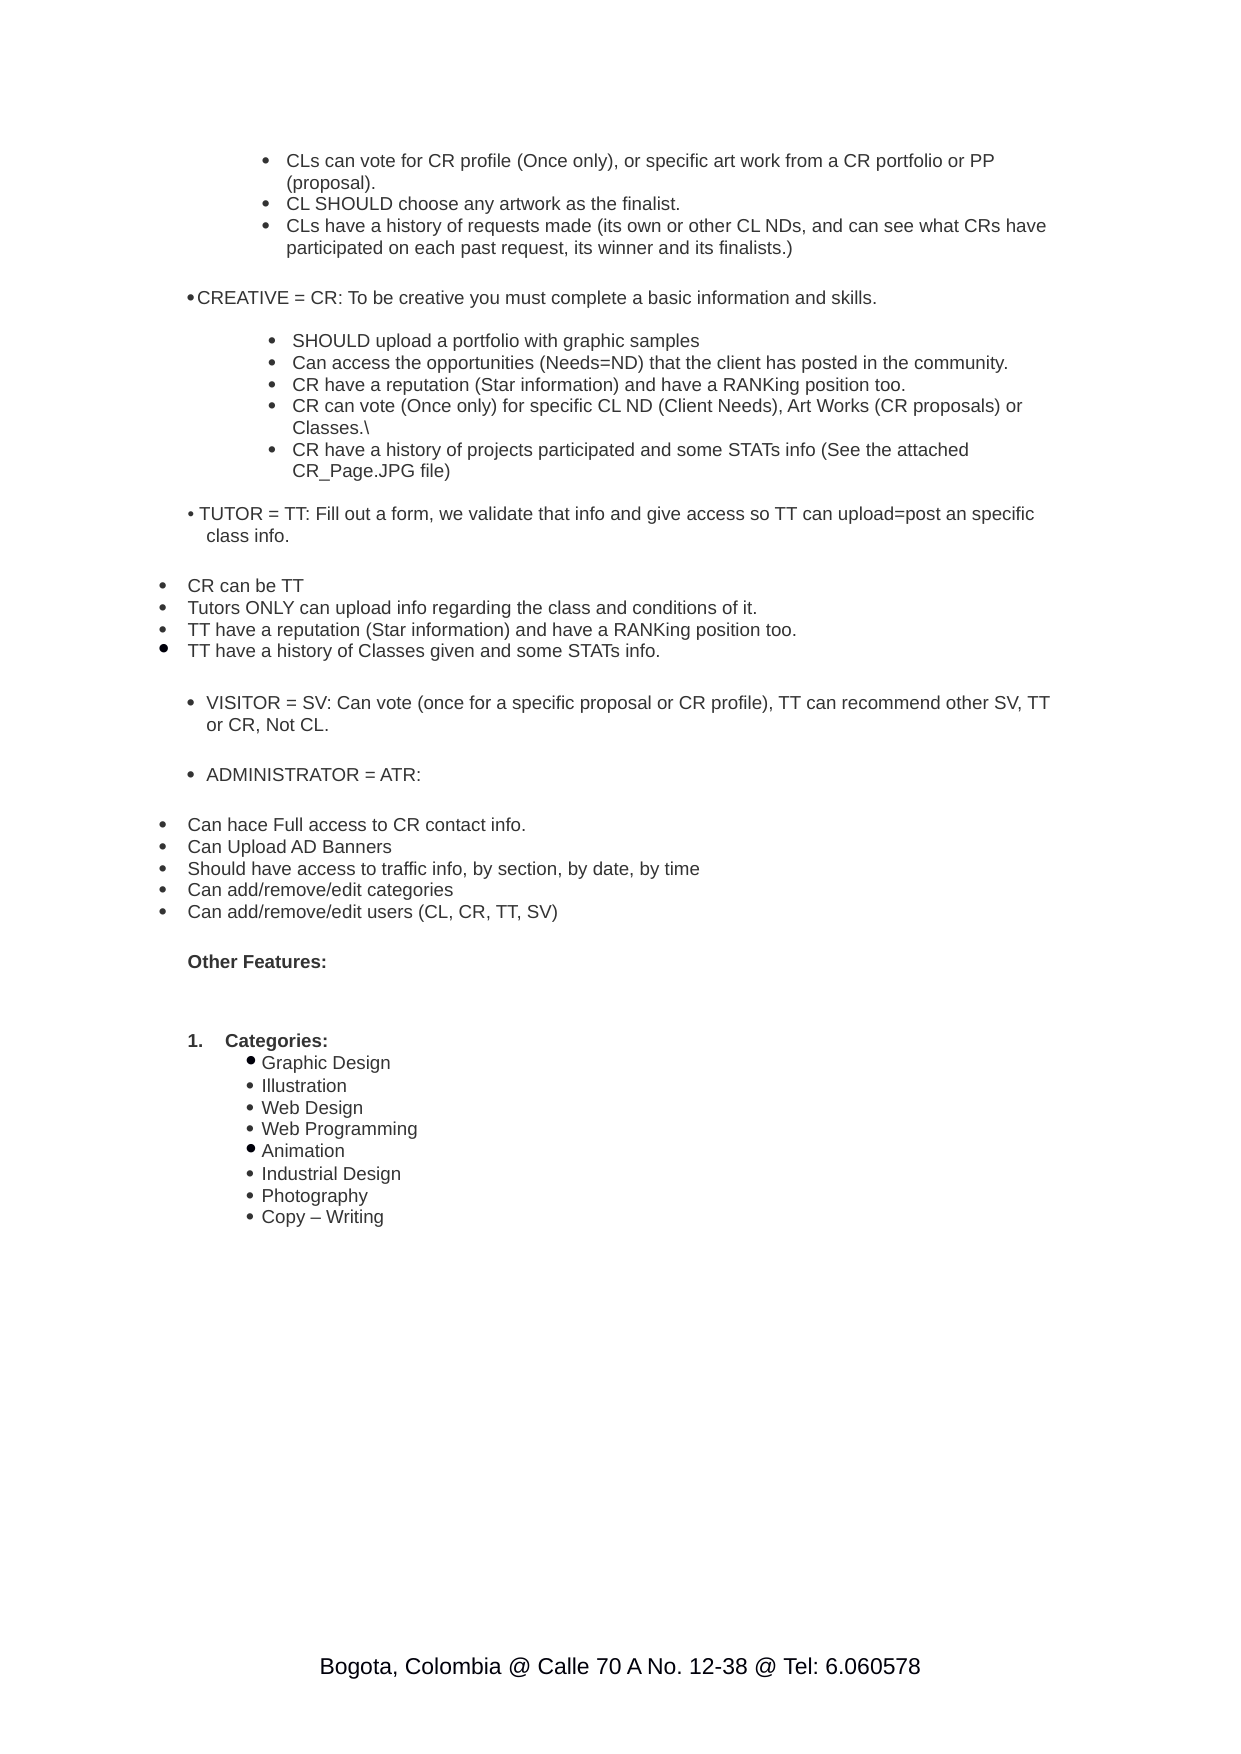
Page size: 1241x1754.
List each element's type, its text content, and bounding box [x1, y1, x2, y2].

list CREATIVE = CR: To be creative you must complete a basic information and skills. [187, 287, 1053, 330]
list TT have a reputation (Star information) and have a RANKing position too. [159, 618, 1053, 640]
list Industrial Design [247, 1163, 1053, 1184]
list Animation [247, 1140, 1053, 1163]
list Photography [247, 1184, 1053, 1206]
list Illustration [247, 1075, 1053, 1097]
list CLs have a history of requests made (its own or other CL NDs, and can see what CRs have participated on each past request, its winner and its finalists.) [262, 215, 1053, 258]
list Tutors ONLY can upload info regarding the class and conditions of it. [159, 597, 1053, 618]
list Web Design [247, 1097, 1053, 1118]
list Can hace Full access to CR contact info. [159, 814, 1053, 836]
list Can access the opportunities (Needs=ND) that the client has posted in the community. [268, 352, 1053, 373]
list TT have a history of Classes given and some STATs info. [159, 640, 1053, 663]
list Should have access to traffic info, by section, by date, by time [159, 857, 1053, 879]
list CR have a reputation (Star information) and have a RANKing position too. [268, 373, 1053, 395]
list ADMINISTRATOR = ATR: [187, 764, 1053, 785]
list Can add/remove/edit users (CL, CR, TT, SV) [159, 901, 1053, 922]
list SHOULD upload a portfolio with graphic samples [268, 330, 1053, 352]
list Copy – Writing [247, 1206, 1053, 1228]
list Can add/remove/edit categories [159, 879, 1053, 901]
list Categories: [187, 1030, 1053, 1052]
list Web Programming [247, 1118, 1053, 1140]
list VISITOR = SV: Can vote (once for a specific proposal or CR profile), TT can recommend other SV, TT or CR, Not CL. [187, 692, 1053, 735]
list Can Upload AD Banners [159, 836, 1053, 857]
list Graphic Design [247, 1052, 1053, 1075]
list CR have a history of projects participated and some STATs info (See the attached CR_Page.JPG file) [268, 438, 1053, 503]
text • TUTOR = TT: Fill out a form, we validate that info and give access so TT can upload=post an specific class info. [187, 503, 1053, 546]
list CLs can vote for CR profile (Once only), or specific art work from a CR portfolio or PP (proposal). [262, 150, 1053, 193]
list CL SHOULD choose any artwork as the finalist. [262, 193, 1053, 215]
text Other Features: [187, 951, 1053, 973]
list CR can vote (Once only) for specific CL ND (Client Needs), Art Works (CR proposals) or Classes.\ [268, 395, 1053, 438]
list CR can be TT [159, 575, 1053, 597]
